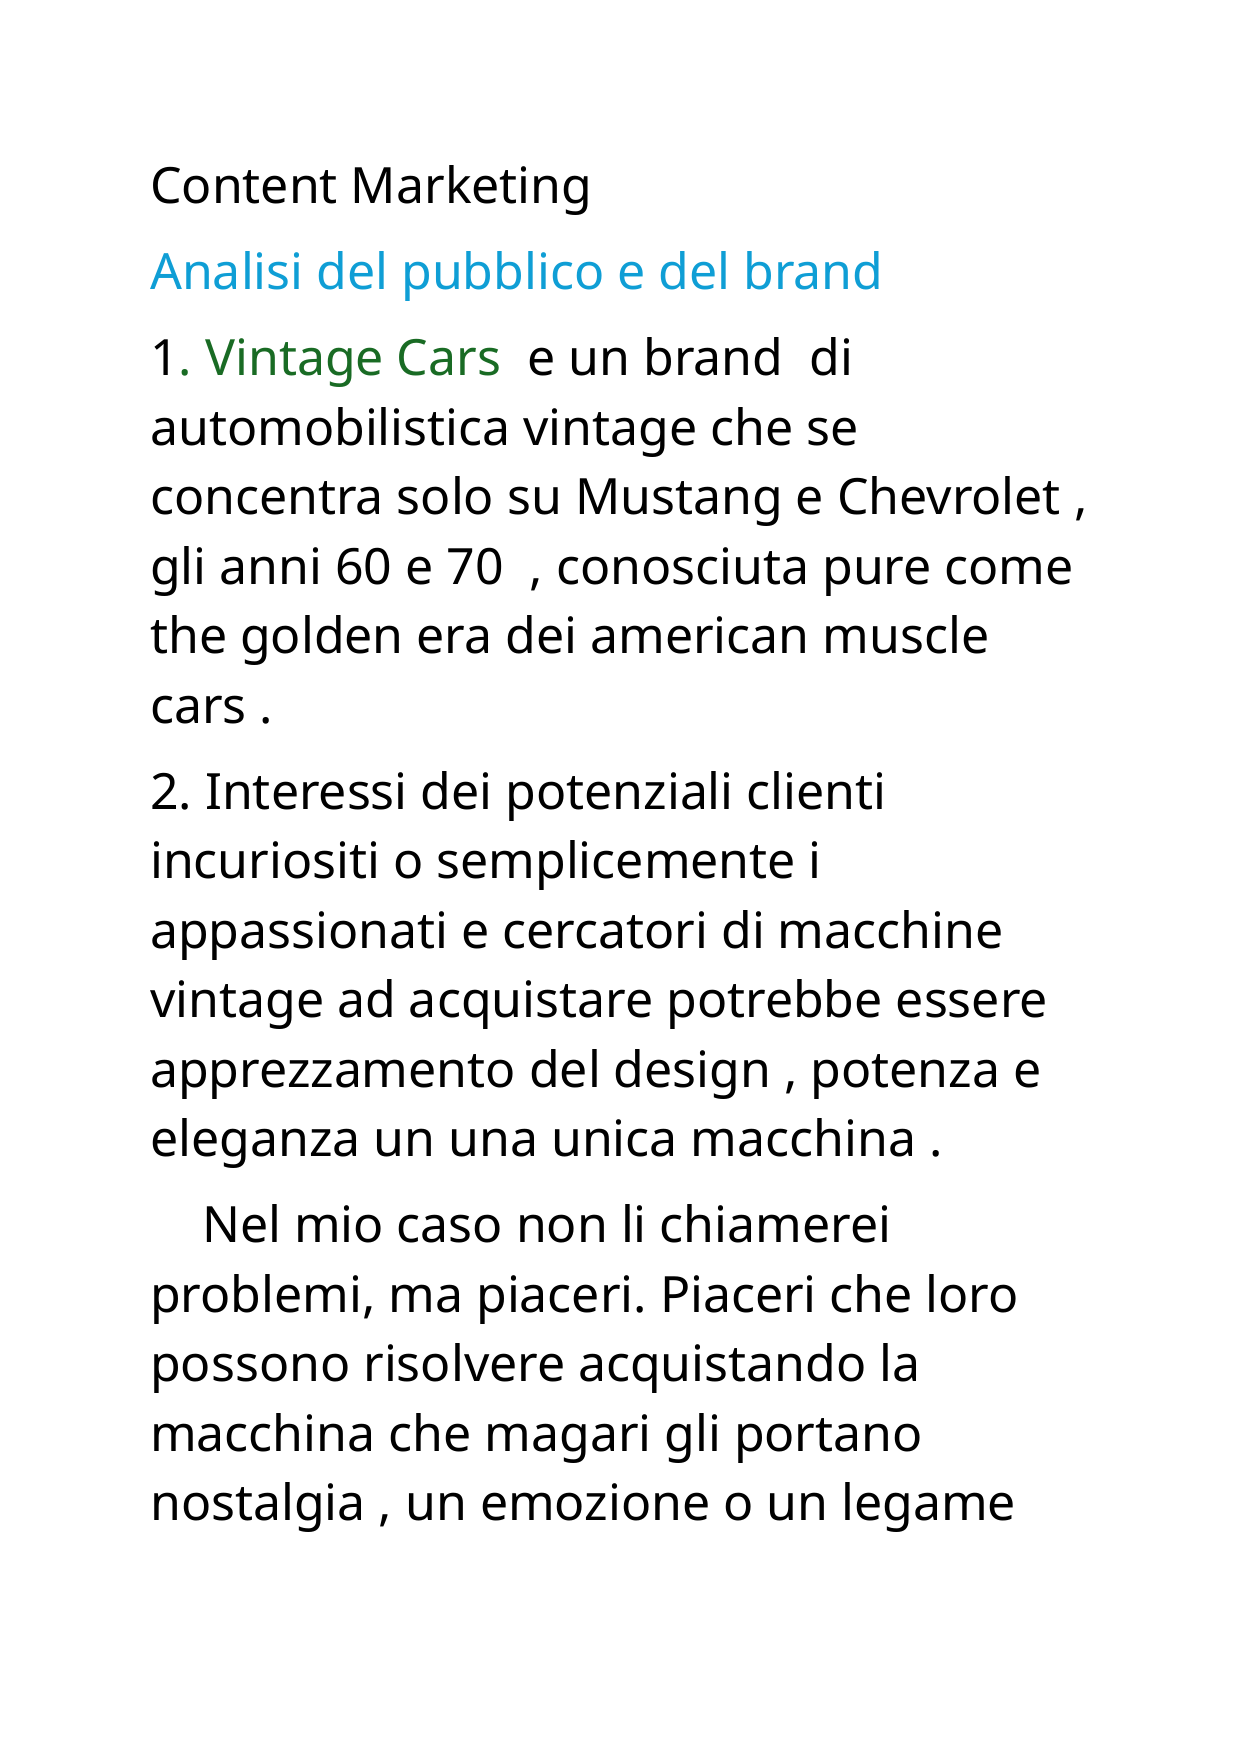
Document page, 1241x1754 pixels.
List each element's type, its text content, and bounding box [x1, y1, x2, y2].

text Nel mio caso non li chiamerei problemi, ma piaceri. Piaceri che loro possono risolvere acquistando la macchina che magari gli portano nostalgia , un emozione o un legame [150, 1189, 1090, 1535]
text 1. Vintage Cars e un brand di automobilistica vintage che se concentra solo su Mustang e Chevrolet , gli anni 60 e 70 , conosciuta pure come the golden era dei american muscle cars . [150, 322, 1090, 738]
text 2. Interessi dei potenziali clienti incuriositi o semplicemente i appassionati e cercatori di macchine vintage ad acquistare potrebbe essere apprezzamento del design , potenza e eleganza un una unica macchina . [150, 756, 1090, 1171]
text Content Marketing [150, 150, 1090, 218]
text Analisi del pubblico e del brand [150, 236, 1090, 304]
